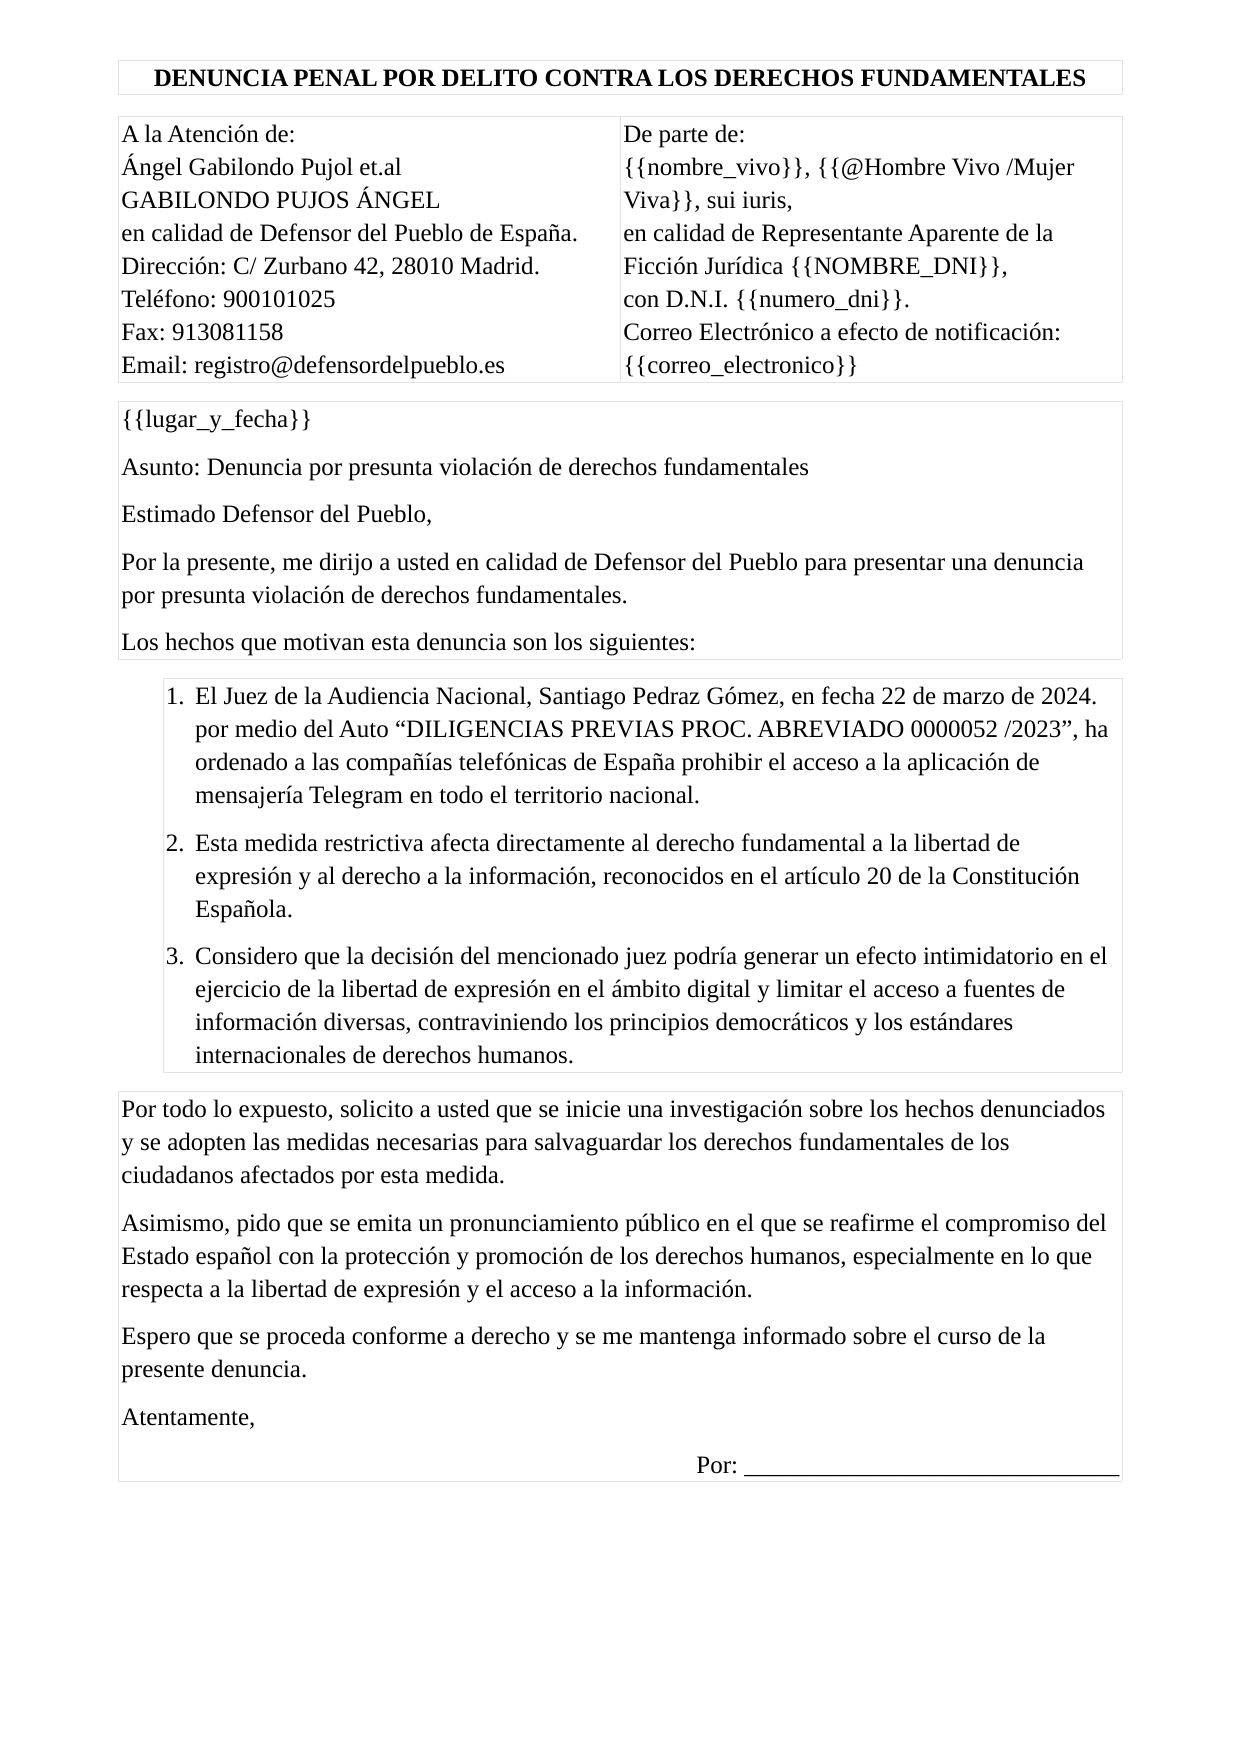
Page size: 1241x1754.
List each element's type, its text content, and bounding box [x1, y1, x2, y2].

list Considero que la decisión del mencionado juez podría generar un efecto intimidatorio en el ejercicio de la libertad de expresión en el ámbito digital y limitar el acceso a fuentes de información diversas, contraviniendo los principios democráticos y los estándares internacionales de derechos humanos. [164, 938, 1122, 1072]
text DENUNCIA PENAL POR DELITO CONTRA LOS DERECHOS FUNDAMENTALES [119, 61, 1122, 94]
text De parte de: {{nombre_vivo}}, {{@Hombre Vivo /Mujer Viva}}, sui iuris, en calidad de Representante Aparente de la Ficción Jurídica {{NOMBRE_DNI}}, con D.N.I. {{numero_dni}}. Correo Electrónico a efecto de notificación: {{correo_electronico}} [621, 117, 1122, 382]
text Por todo lo expuesto, solicito a usted que se inicie una investigación sobre los hechos denunciados y se adopten las medidas necesarias para salvaguardar los derechos fundamentales de los ciudadanos afectados por esta medida. [119, 1092, 1122, 1189]
text Los hechos que motivan esta denuncia son los siguientes: [119, 624, 1122, 659]
list El Juez de la Audiencia Nacional, Santiago Pedraz Gómez, en fecha 22 de marzo de 2024. por medio del Auto “DILIGENCIAS PREVIAS PROC. ABREVIADO 0000052 /2023”, ha ordenado a las compañías telefónicas de España prohibir el acceso a la aplicación de mensajería Telegram en todo el territorio nacional. [164, 679, 1122, 809]
text Por: ______________________________ [119, 1447, 1122, 1481]
text Espero que se proceda conforme a derecho y se me mantenga informado sobre el curso de la presente denuncia. [119, 1318, 1122, 1383]
text A la Atención de: Ángel Gabilondo Pujol et.al GABILONDO PUJOS ÁNGEL en calidad de Defensor del Pueblo de España. Dirección: C/ Zurbano 42, 28010 Madrid. Teléfono: 900101025 Fax: 913081158 Email: registro@defensordelpueblo.es [119, 117, 620, 382]
list Esta medida restrictiva afecta directamente al derecho fundamental a la libertad de expresión y al derecho a la información, reconocidos en el artículo 20 de la Constitución Española. [164, 825, 1122, 923]
text Por la presente, me dirijo a usted en calidad de Defensor del Pueblo para presentar una denuncia por presunta violación de derechos fundamentales. [119, 544, 1122, 609]
text Asimismo, pido que se emita un pronunciamiento público en el que se reafirme el compromiso del Estado español con la protección y promoción de los derechos humanos, especialmente en lo que respecta a la libertad de expresión y el acceso a la información. [119, 1205, 1122, 1303]
text Asunto: Denuncia por presunta violación de derechos fundamentales [119, 449, 1122, 480]
text Estimado Defensor del Pueblo, [119, 496, 1122, 528]
text Atentamente, [119, 1399, 1122, 1431]
text {{lugar_y_fecha}} [119, 402, 1122, 433]
